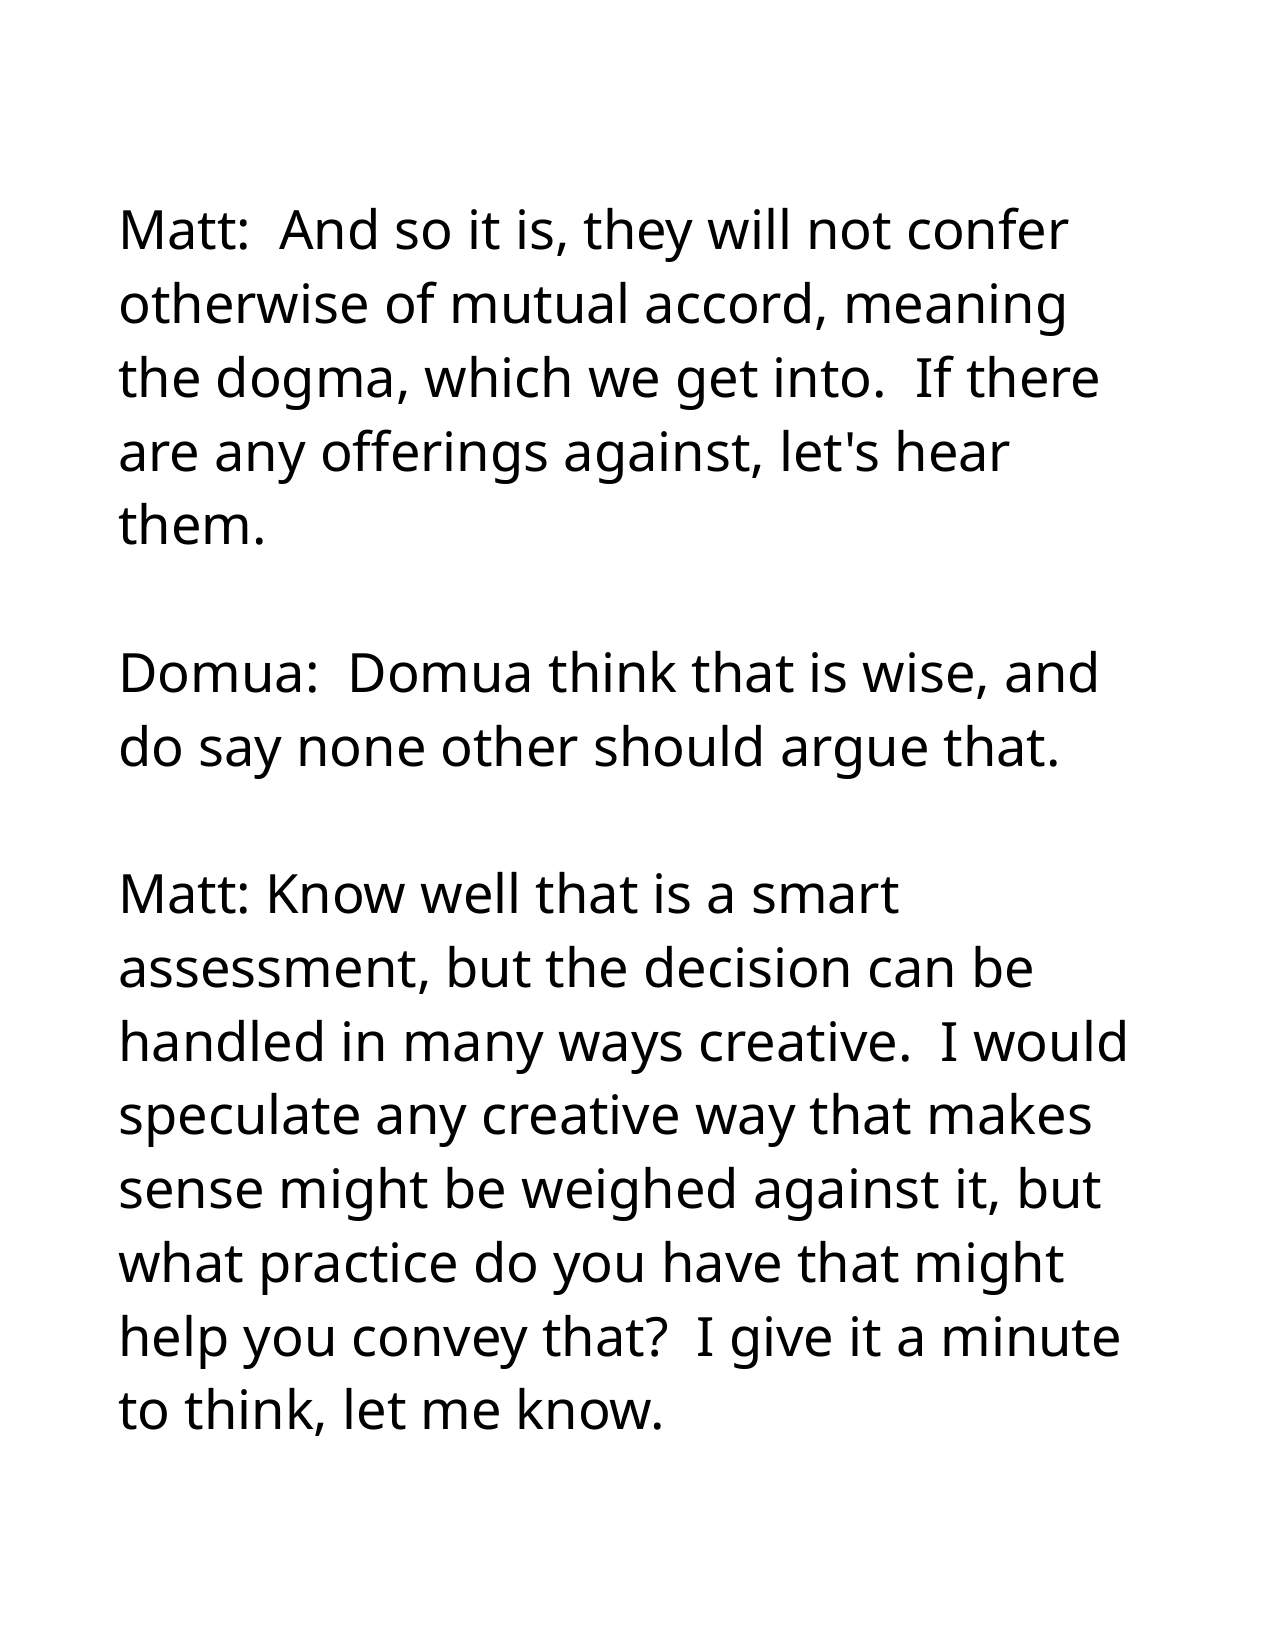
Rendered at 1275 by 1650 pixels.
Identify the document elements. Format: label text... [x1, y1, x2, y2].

text Matt: And so it is, they will not confer otherwise of mutual accord, meaning the dogma, which we get into. If there are any offerings against, let's hear them. [118, 192, 1157, 561]
text Matt: Know well that is a smart assessment, but the decision can be handled in many ways creative. I would speculate any creative way that makes sense might be weighed against it, but what practice do you have that might help you convey that? I give it a minute to think, let me know. [118, 856, 1157, 1446]
text Domua: Domua think that is wise, and do say none other should argue that. [118, 634, 1157, 782]
